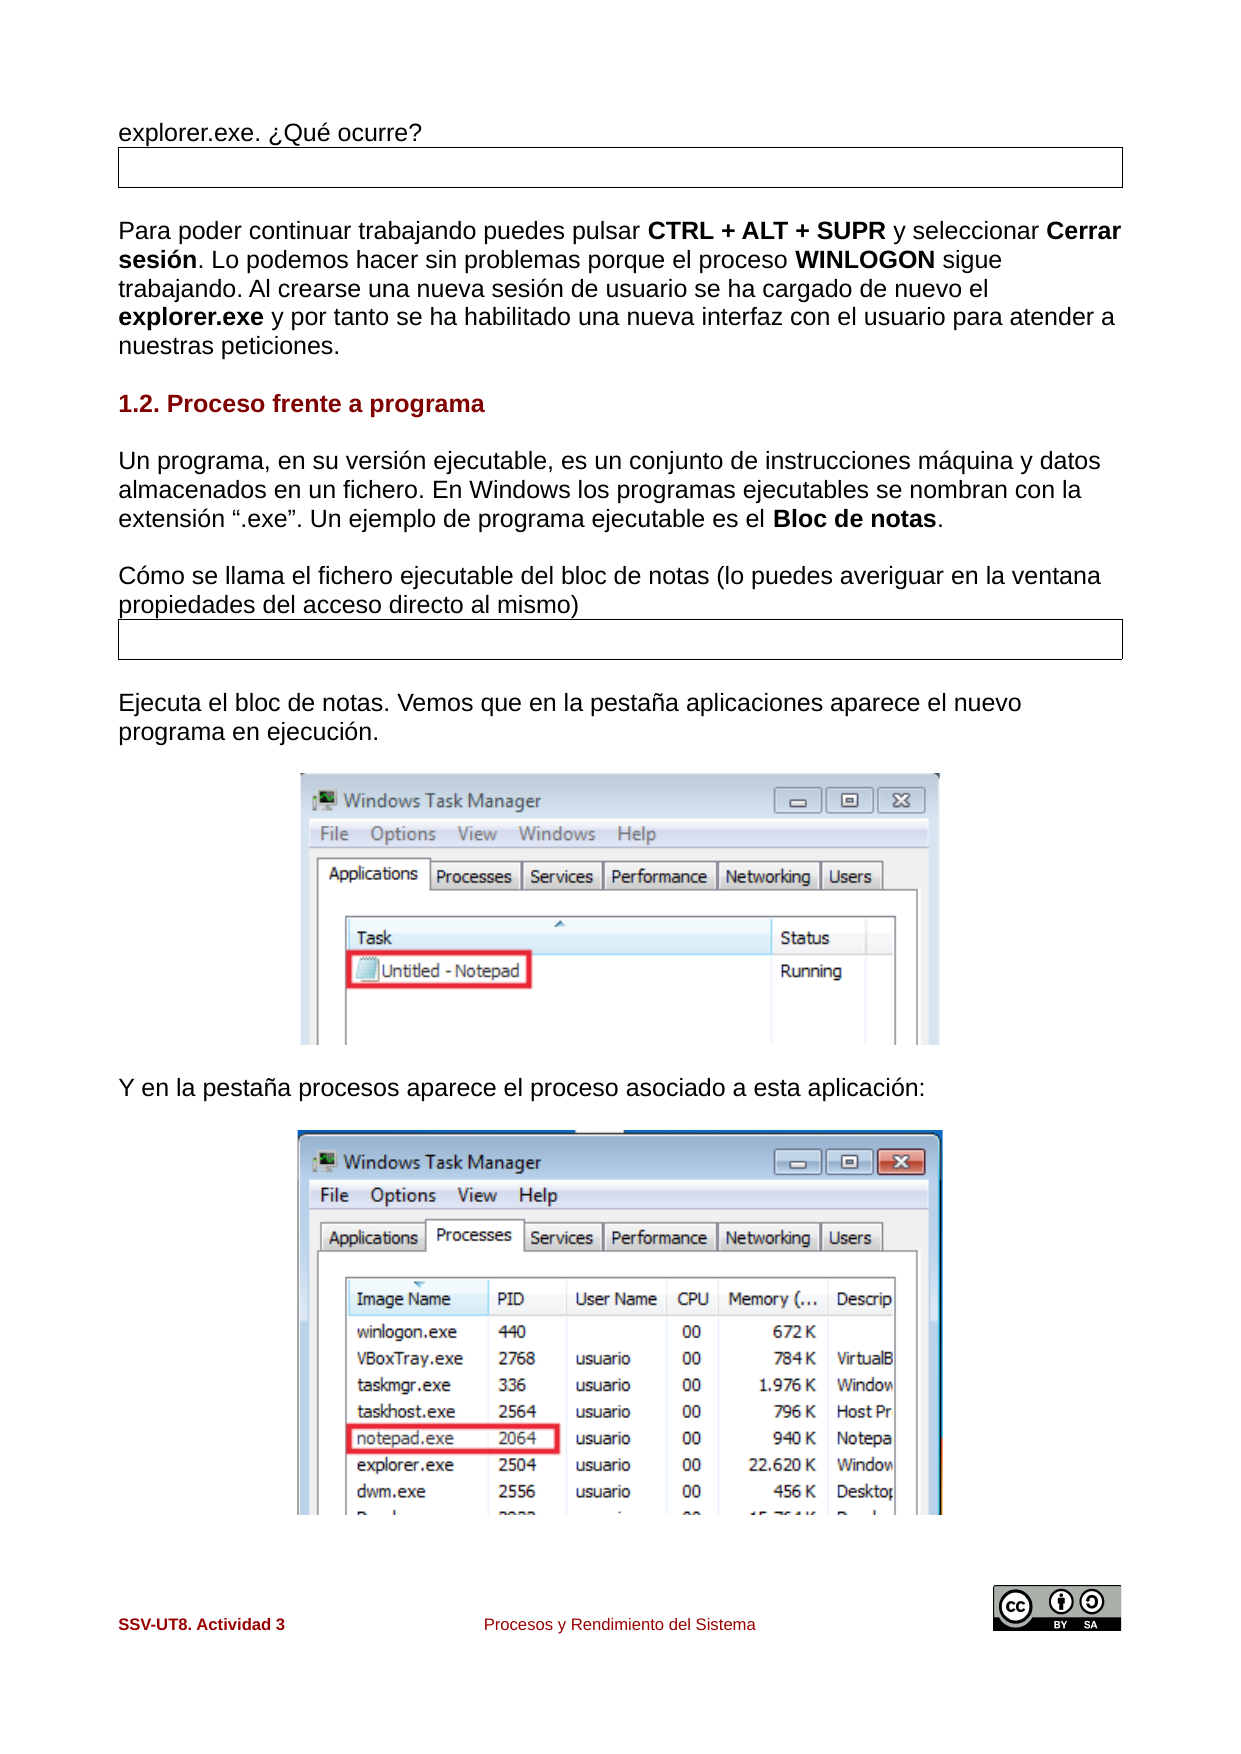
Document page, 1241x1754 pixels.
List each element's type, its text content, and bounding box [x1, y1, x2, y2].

text explorer.exe. ¿Qué ocurre? [118, 118, 1122, 147]
text 1.2. Proceso frente a programa [118, 388, 1122, 417]
text Y en la pestaña procesos aparece el proceso asociado a esta aplicación: [118, 1073, 1122, 1102]
table_header [119, 620, 1122, 659]
text Ejecuta el bloc de notas. Vemos que en la pestaña aplicaciones aparece el nuevo programa en ejecución. [118, 688, 1122, 745]
text Para poder continuar trabajando puedes pulsar CTRL + ALT + SUPR y seleccionar Cerrar sesión. Lo podemos hacer sin problemas porque el proceso WINLOGON sigue trabajando. Al crearse una nueva sesión de usuario se ha cargado de nuevo el explorer.exe y por tanto se ha habilitado una nueva interfaz con el usuario para atender a nuestras peticiones. [118, 216, 1122, 360]
table_header [119, 148, 1122, 187]
text Un programa, en su versión ejecutable, es un conjunto de instrucciones máquina y datos [118, 446, 1122, 475]
text Cómo se llama el fichero ejecutable del bloc de notas (lo puedes averiguar en la ventana propiedades del acceso directo al mismo) [118, 561, 1122, 618]
text extensión “.exe”. Un ejemplo de programa ejecutable es el Bloc de notas. [118, 503, 1122, 532]
picture [993, 1585, 1122, 1631]
picture [297, 1130, 943, 1515]
text almacenados en un fichero. En Windows los programas ejecutables se nombran con la [118, 475, 1122, 503]
picture [300, 773, 940, 1045]
